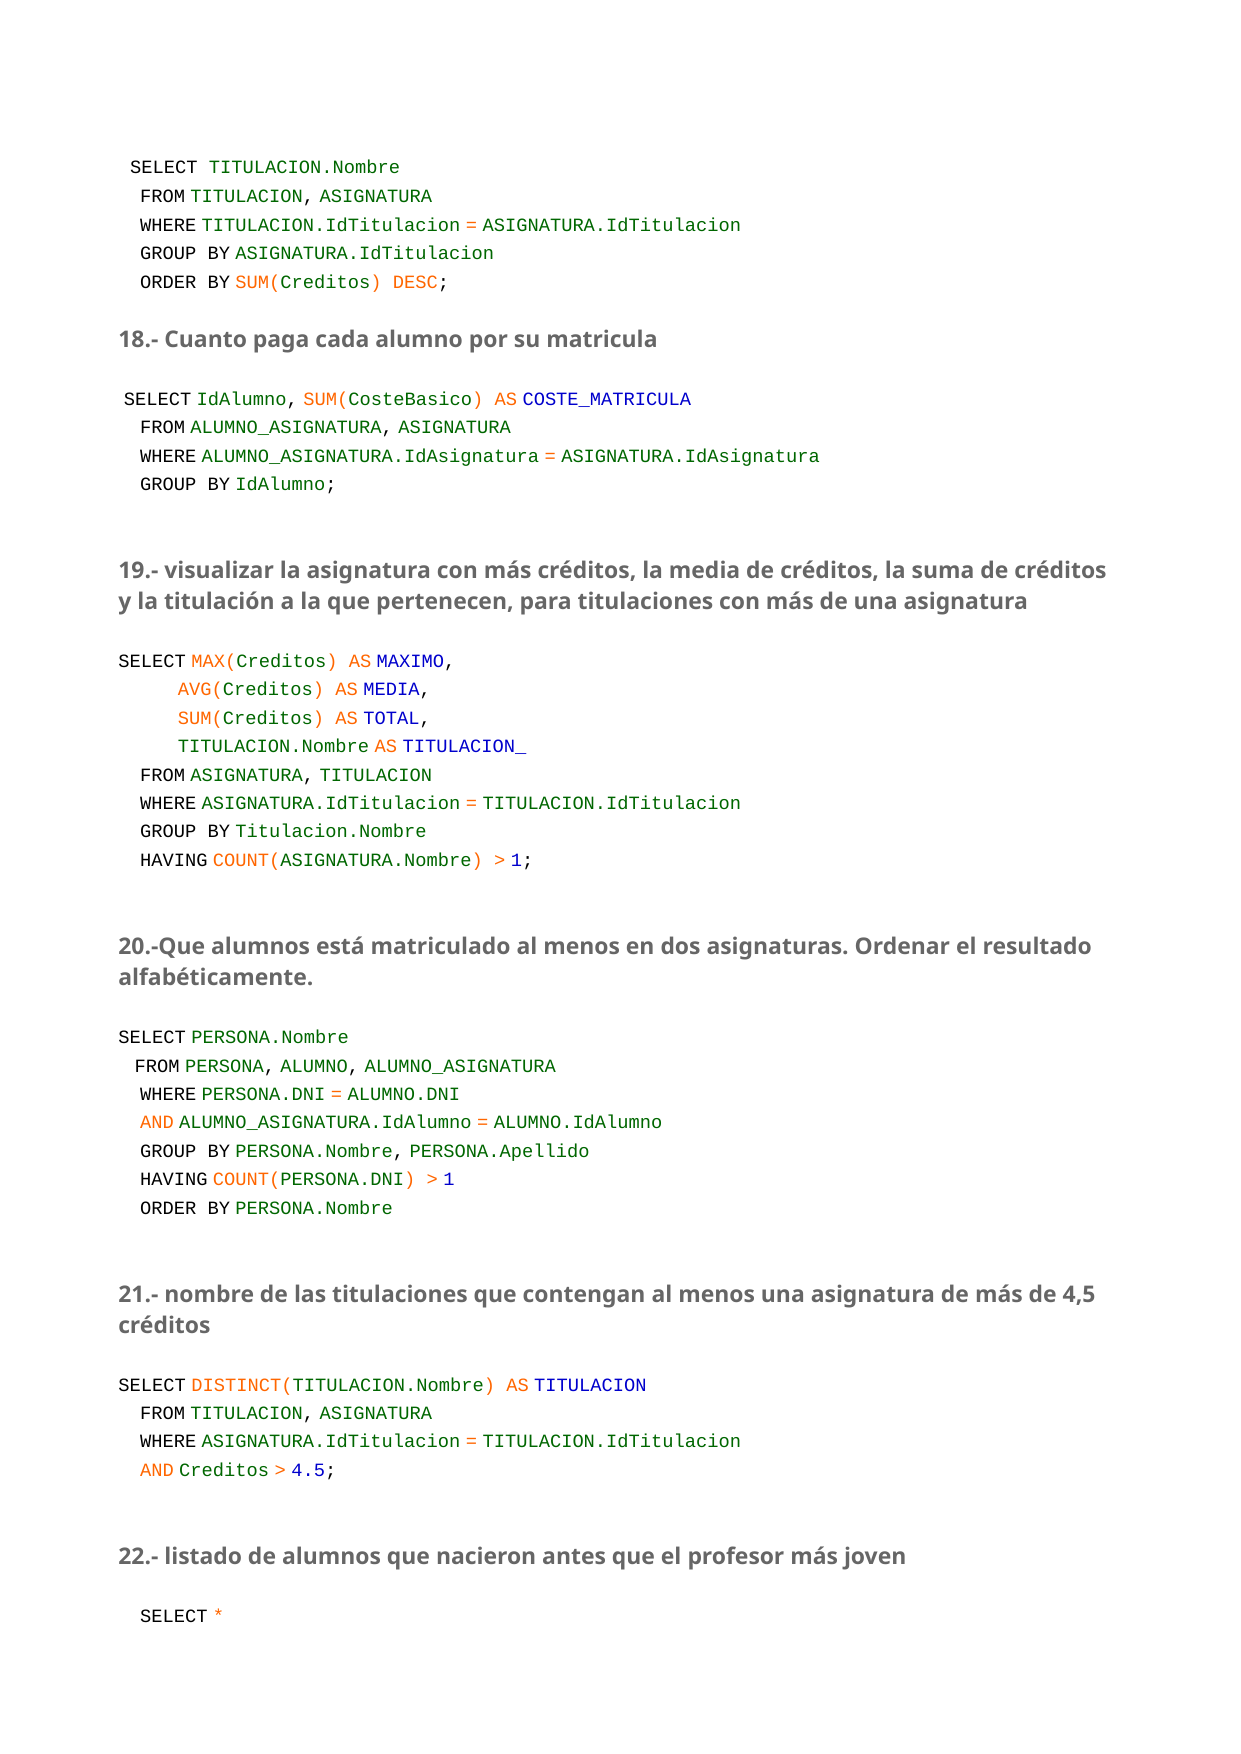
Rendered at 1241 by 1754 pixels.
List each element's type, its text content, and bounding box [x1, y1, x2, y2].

text 20.-Que alumnos está matriculado al menos en dos asignaturas. Ordenar el resultado alfabéticamente. [118, 930, 1122, 992]
text AND Creditos > 4.5; [118, 1454, 1122, 1482]
text HAVING COUNT(PERSONA.DNI) > 1 [118, 1163, 1122, 1192]
text 22.- listado de alumnos que nacieron antes que el profesor más joven [118, 1540, 1122, 1571]
text SELECT TITULACION.Nombre [118, 149, 1122, 181]
text WHERE PERSONA.DNI = ALUMNO.DNI [118, 1078, 1122, 1107]
text WHERE ASIGNATURA.IdTitulacion = TITULACION.IdTitulacion [118, 1426, 1122, 1454]
text WHERE ASIGNATURA.IdTitulacion = TITULACION.IdTitulacion [118, 787, 1122, 816]
text AVG(Creditos) AS MEDIA, [118, 673, 1122, 702]
text FROM ALUMNO_ASIGNATURA, ASIGNATURA [118, 411, 1122, 440]
text FROM ASIGNATURA, TITULACION [118, 759, 1122, 787]
text 21.- nombre de las titulaciones que contengan al menos una asignatura de más de 4,5 créditos [118, 1278, 1122, 1340]
text 18.- Cuanto paga cada alumno por su matricula [118, 323, 1122, 354]
text SELECT DISTINCT(TITULACION.Nombre) AS TITULACION [118, 1369, 1122, 1397]
text GROUP BY IdAlumno; [118, 468, 1122, 497]
text WHERE TITULACION.IdTitulacion = ASIGNATURA.IdTitulacion [118, 209, 1122, 237]
text SELECT PERSONA.Nombre [118, 1021, 1122, 1050]
text SELECT MAX(Creditos) AS MAXIMO, [118, 645, 1122, 673]
text HAVING COUNT(ASIGNATURA.Nombre) > 1; [118, 844, 1122, 872]
text FROM TITULACION, ASIGNATURA [118, 181, 1122, 209]
text FROM PERSONA, ALUMNO, ALUMNO_ASIGNATURA [118, 1050, 1122, 1078]
text FROM TITULACION, ASIGNATURA [118, 1397, 1122, 1426]
text ORDER BY PERSONA.Nombre [118, 1192, 1122, 1220]
text GROUP BY ASIGNATURA.IdTitulacion [118, 237, 1122, 266]
text GROUP BY Titulacion.Nombre [118, 816, 1122, 844]
text SELECT * [118, 1600, 1122, 1628]
text WHERE ALUMNO_ASIGNATURA.IdAsignatura = ASIGNATURA.IdAsignatura [118, 440, 1122, 468]
text TITULACION.Nombre AS TITULACION_ [118, 730, 1122, 759]
text ORDER BY SUM(Creditos) DESC; [118, 266, 1122, 294]
text 19.- visualizar la asignatura con más créditos, la media de créditos, la suma de créditos y la titulación a la que pertenecen, para titulaciones con más de una asignatura [118, 554, 1122, 617]
text GROUP BY PERSONA.Nombre, PERSONA.Apellido [118, 1135, 1122, 1163]
text SUM(Creditos) AS TOTAL, [118, 702, 1122, 730]
text AND ALUMNO_ASIGNATURA.IdAlumno = ALUMNO.IdAlumno [118, 1107, 1122, 1135]
text SELECT IdAlumno, SUM(CosteBasico) AS COSTE_MATRICULA [118, 383, 1122, 411]
